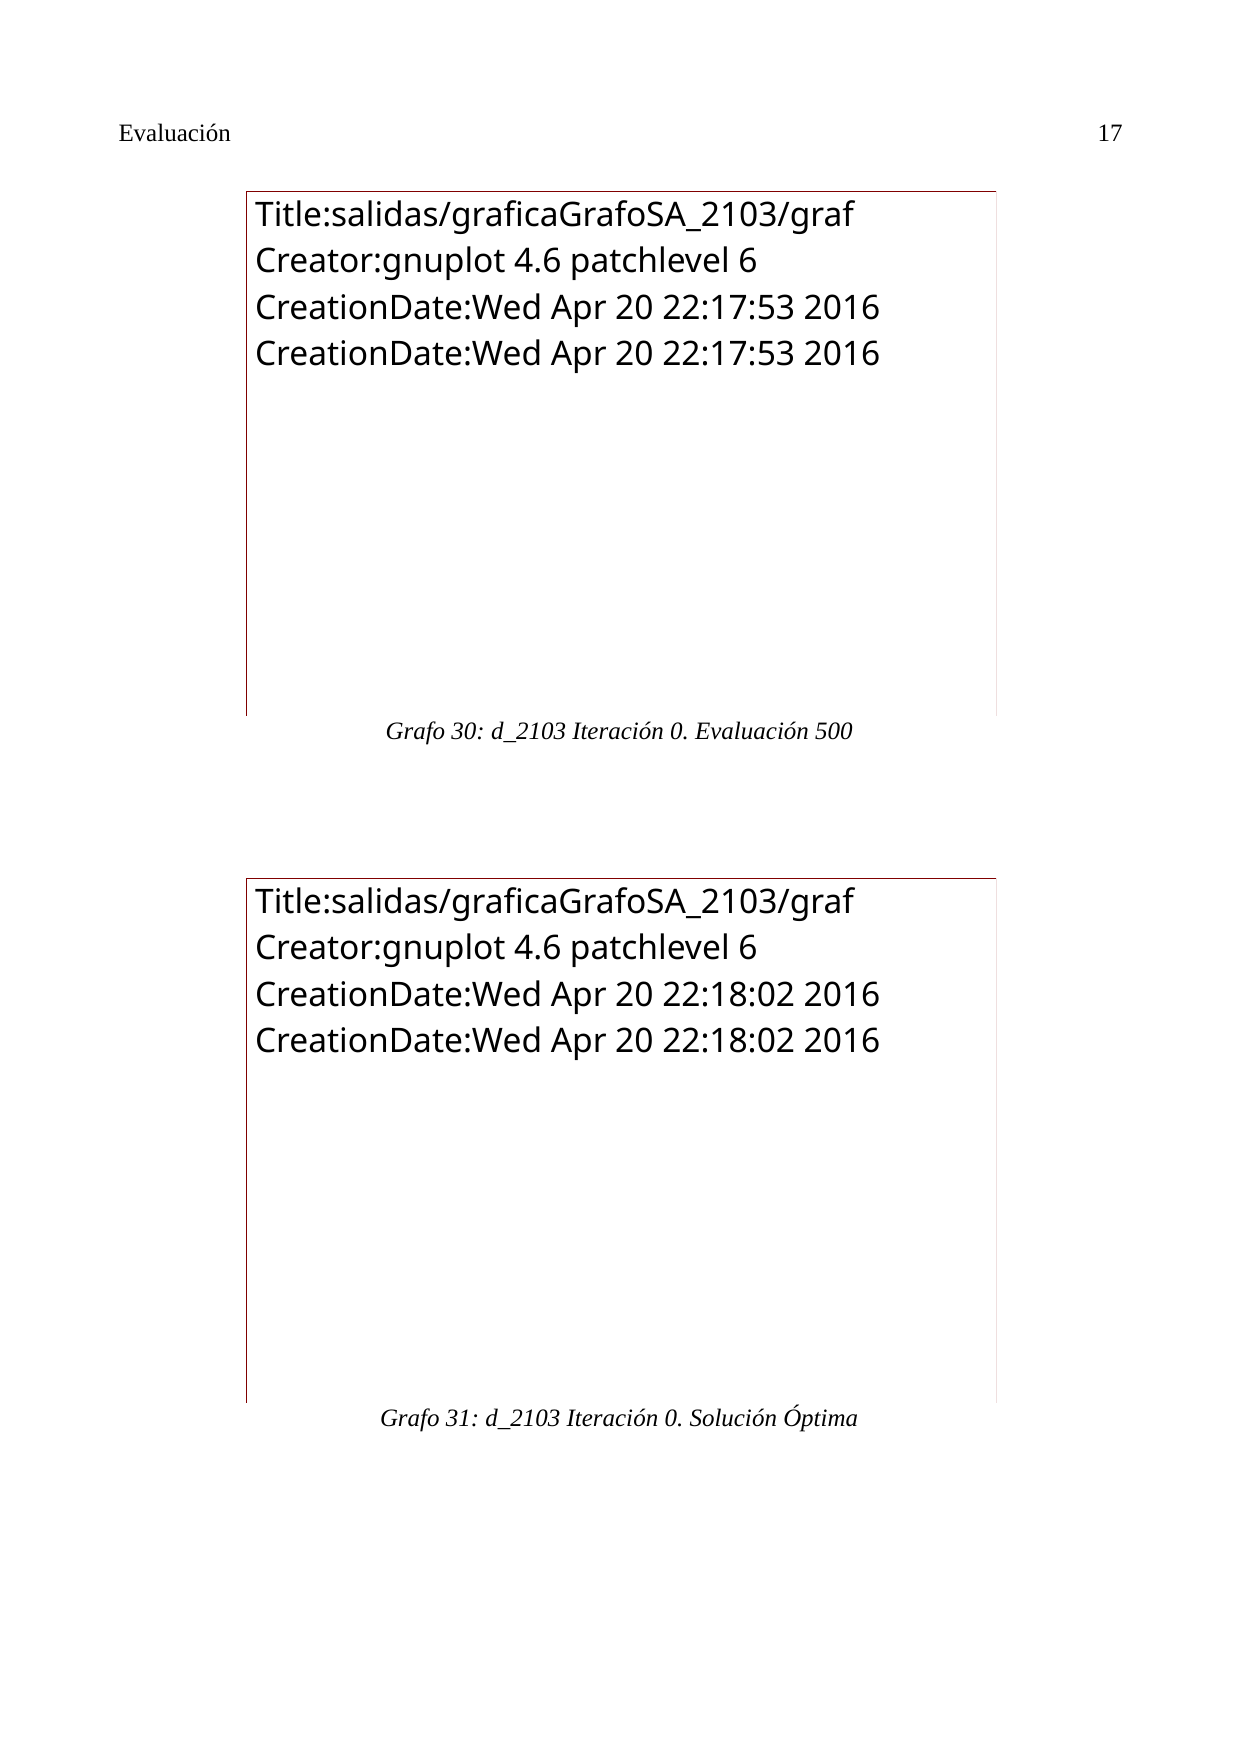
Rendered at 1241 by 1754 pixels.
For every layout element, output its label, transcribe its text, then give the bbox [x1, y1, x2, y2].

text Grafo 30: d_2103 Iteración 0. Evaluación 500 [244, 189, 996, 745]
text Grafo 31: d_2103 Iteración 0. Solución Óptima [244, 876, 996, 1432]
